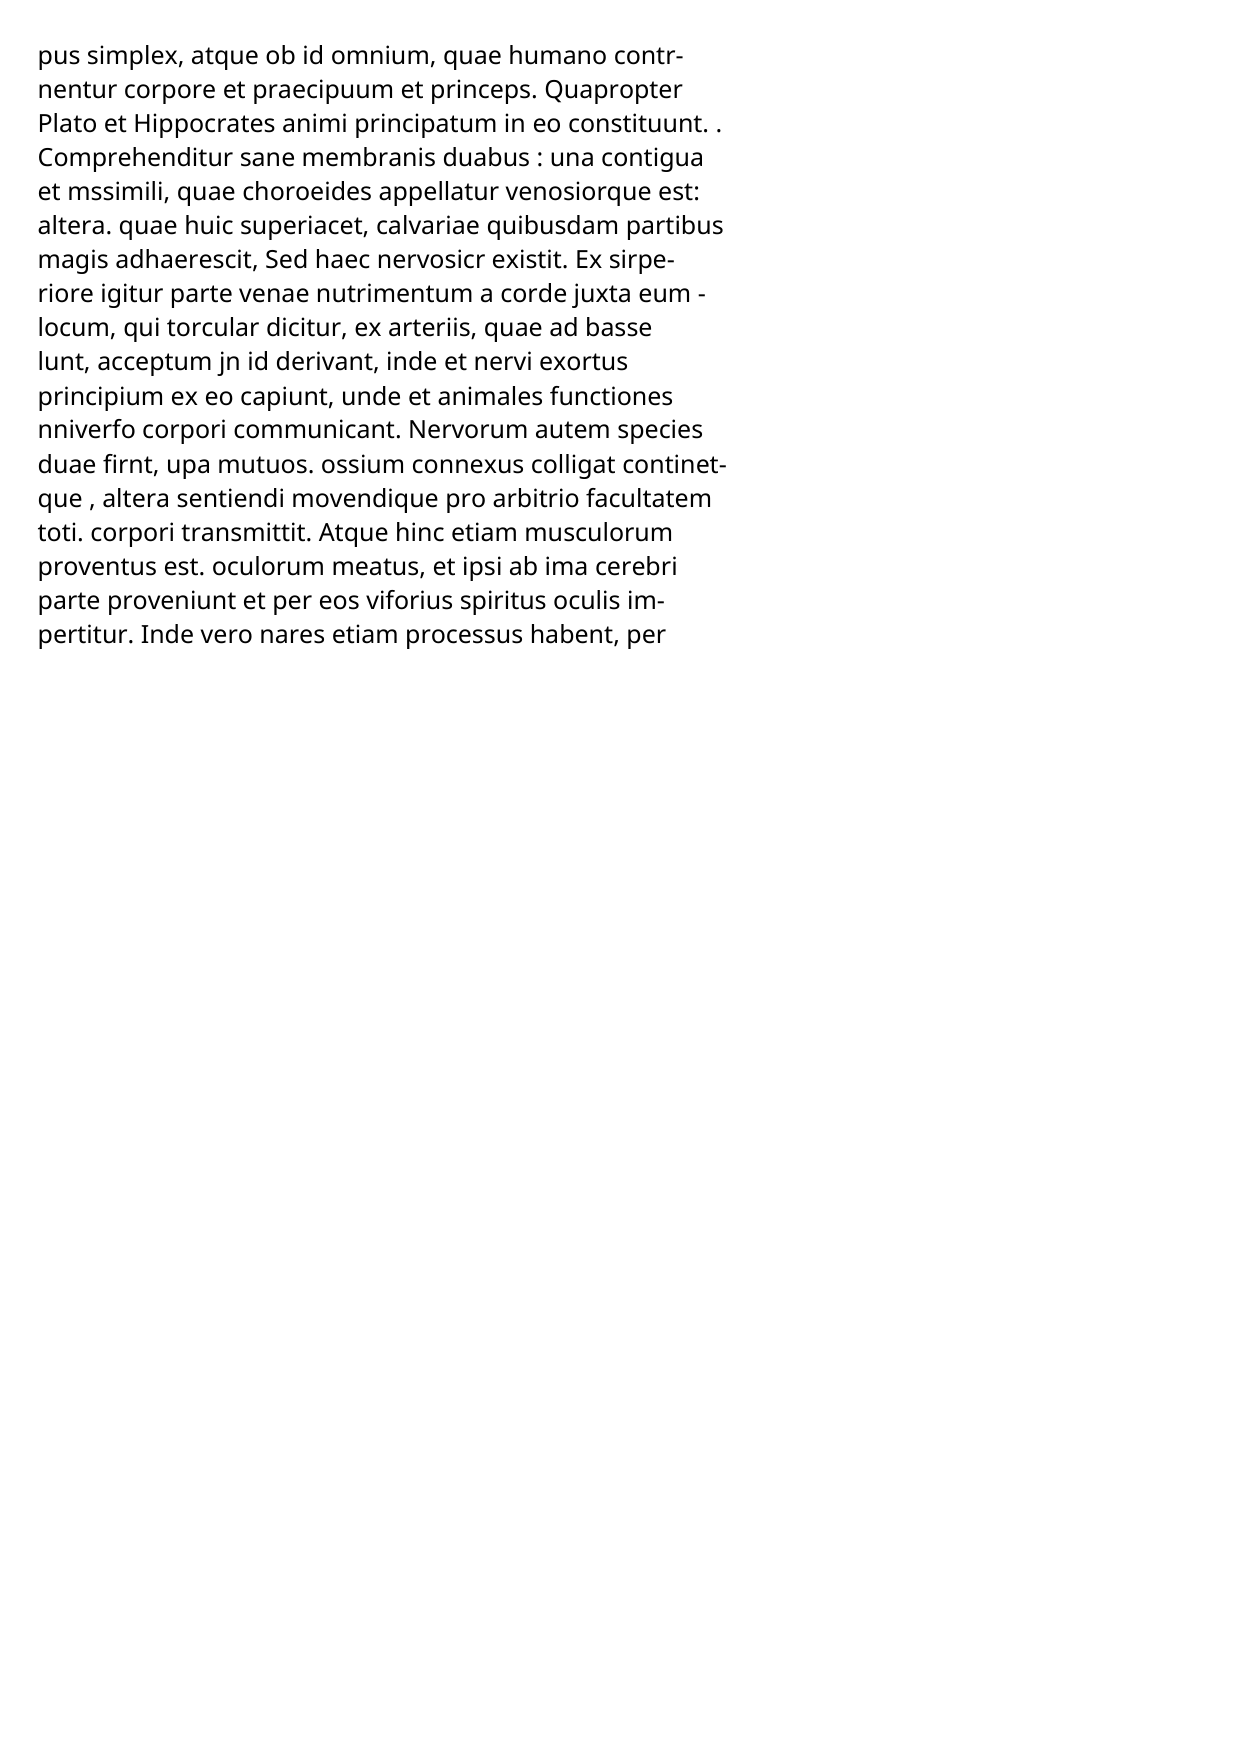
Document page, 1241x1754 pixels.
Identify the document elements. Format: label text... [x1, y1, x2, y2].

text pus simplex, atque ob id omnium, quae humano contr- nentur corpore et praecipuum et princeps. Quapropter Plato et Hippocrates animi principatum in eo constituunt. . Comprehenditur sane membranis duabus : una contigua et mssimili, quae choroeides appellatur venosiorque est: altera. quae huic superiacet, calvariae quibusdam partibus magis adhaerescit, Sed haec nervosicr existit. Ex sirpe- riore igitur parte venae nutrimentum a corde juxta eum - locum, qui torcular dicitur, ex arteriis, quae ad basse lunt, acceptum jn id derivant, inde et nervi exortus principium ex eo capiunt, unde et animales functiones nniverfo corpori communicant. Nervorum autem species duae firnt, upa mutuos. ossium connexus colligat continet- que , altera sentiendi movendique pro arbitrio facultatem toti. corpori transmittit. Atque hinc etiam musculorum proventus est. oculorum meatus, et ipsi ab ima cerebri parte proveniunt et per eos viforius spiritus oculis im- pertitur. Inde vero nares etiam processus habent, per [37, 37, 1203, 651]
